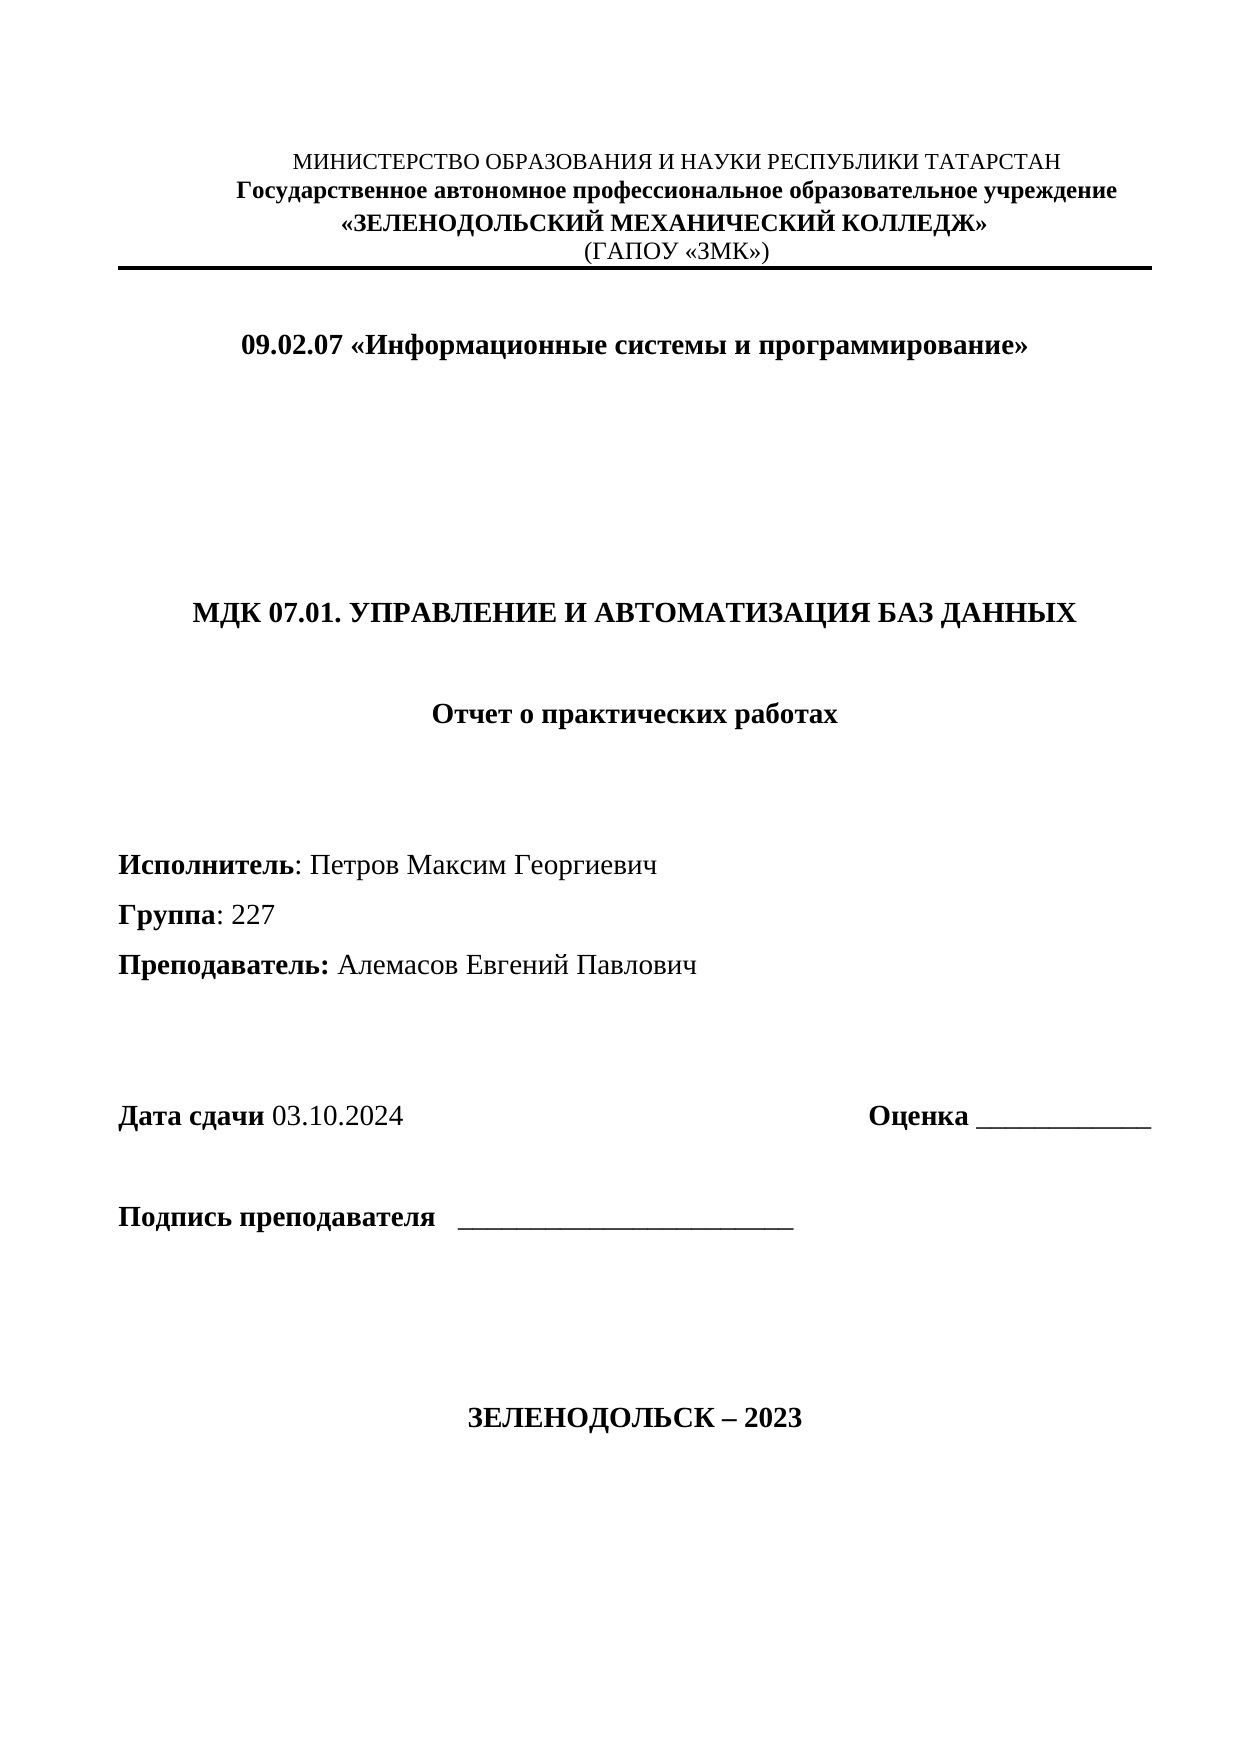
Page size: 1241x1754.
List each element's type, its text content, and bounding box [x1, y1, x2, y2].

table_header МИНИСТЕРСТВО ОБРАЗОВАНИЯ И НАУКИ РЕСПУБЛИКИ ТАТАРСТАН Государственное автономное профессиональное образовательное учреждение «ЗЕЛЕНОДОЛЬСКИЙ МЕХАНИЧЕСКИЙ КОЛЛЕДЖ» (ГАПОУ «ЗМК») [202, 148, 1152, 266]
text Дата сдачи 03.10.2024 Оценка ____________ [118, 1098, 1152, 1132]
text Преподаватель: Алемасов Евгений Павлович [118, 947, 1152, 981]
text Подпись преподавателя _______________________ [118, 1199, 1152, 1233]
subtitle МДК 07.01. УПРАВЛЕНИЕ И АВТОМАТИЗАЦИЯ БАЗ ДАННЫХ [118, 595, 1152, 629]
text ЗЕЛЕНОДОЛЬСК – 2023 [118, 1400, 1152, 1434]
text Отчет о практических работах [118, 696, 1152, 729]
text Группа: 227 [118, 897, 1152, 931]
table_header [118, 148, 202, 266]
text 09.02.07 «Информационные системы и программирование» [118, 327, 1152, 361]
text Исполнитель: Петров Максим Георгиевич [118, 847, 1152, 880]
